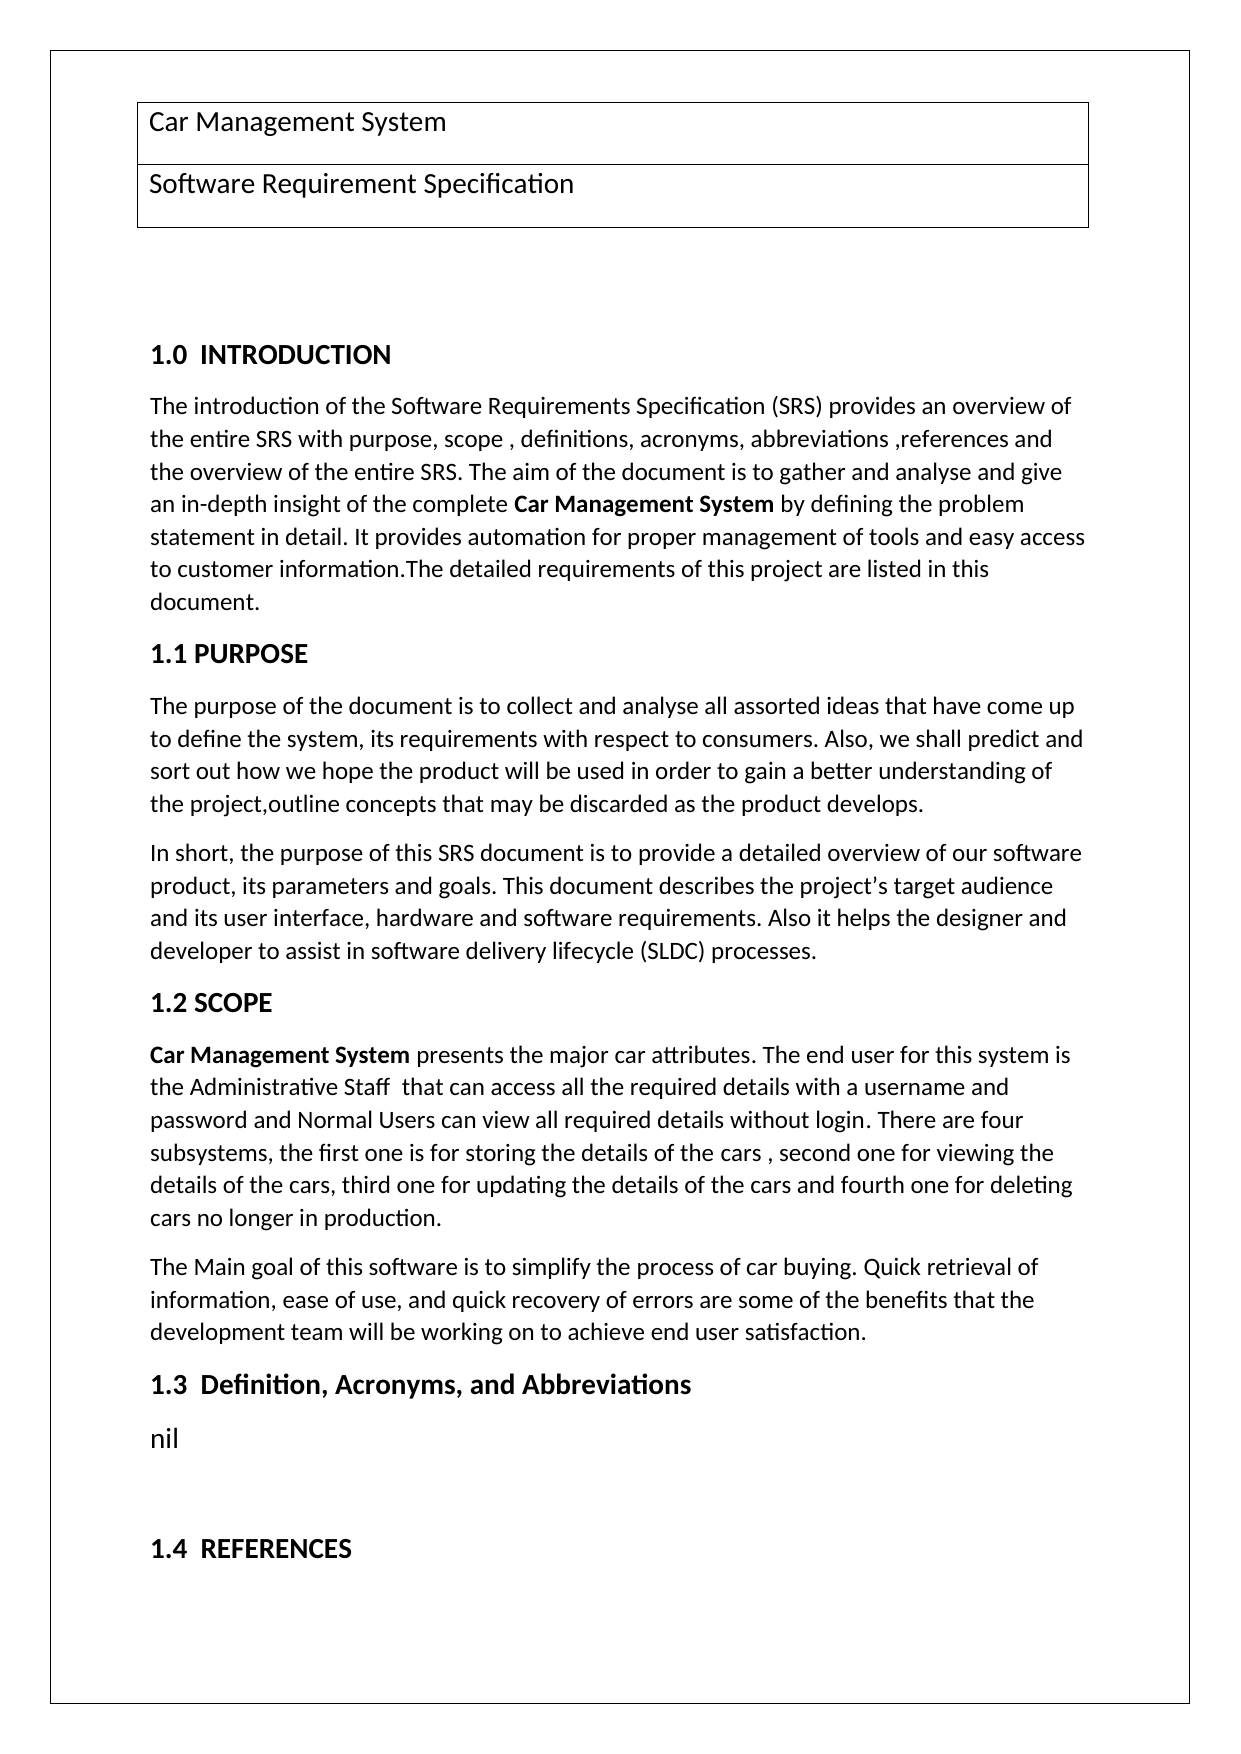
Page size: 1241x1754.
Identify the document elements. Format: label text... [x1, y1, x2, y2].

text 1.1 PURPOSE [150, 635, 1090, 671]
list INTRODUCTION [150, 336, 1090, 371]
text Car Management System presents the major car attributes. The end user for this system is the Administrative Staff that can access all the required details with a username and password and Normal Users can view all required details without login. There are four subsystems, the first one is for storing the details of the cars , second one for viewing the details of the cars, third one for updating the details of the cars and fourth one for deleting cars no longer in production. [150, 1039, 1090, 1232]
text In short, the purpose of this SRS document is to provide a detailed overview of our software product, its parameters and goals. This document describes the project’s target audience and its user interface, hardware and software requirements. Also it helps the designer and developer to assist in software delivery lifecycle (SLDC) processes. [150, 837, 1090, 966]
text 1.3 Definition, Acronyms, and Abbreviations [150, 1366, 1090, 1401]
text nil [150, 1420, 1090, 1456]
text The Main goal of this software is to simplify the process of car buying. Quick retrieval of information, ease of use, and quick recovery of errors are some of the benefits that the development team will be working on to achieve end user satisfaction. [150, 1251, 1090, 1347]
text 1.2 SCOPE [150, 984, 1090, 1020]
text 1.4 REFERENCES [150, 1530, 1090, 1565]
text The introduction of the Software Requirements Specification (SRS) provides an overview of the entire SRS with purpose, scope , definitions, acronyms, abbreviations ,references and the overview of the entire SRS. The aim of the document is to gather and analyse and give an in-depth insight of the complete Car Management System by defining the problem statement in detail. It provides automation for proper management of tools and easy access to customer information.The detailed requirements of this project are listed in this document. [150, 391, 1090, 617]
text The purpose of the document is to collect and analyse all assorted ideas that have come up to define the system, its requirements with respect to consumers. Also, we shall predict and sort out how we hope the product will be used in order to gain a better understanding of the project,outline concepts that may be discarded as the product develops. [150, 690, 1090, 818]
